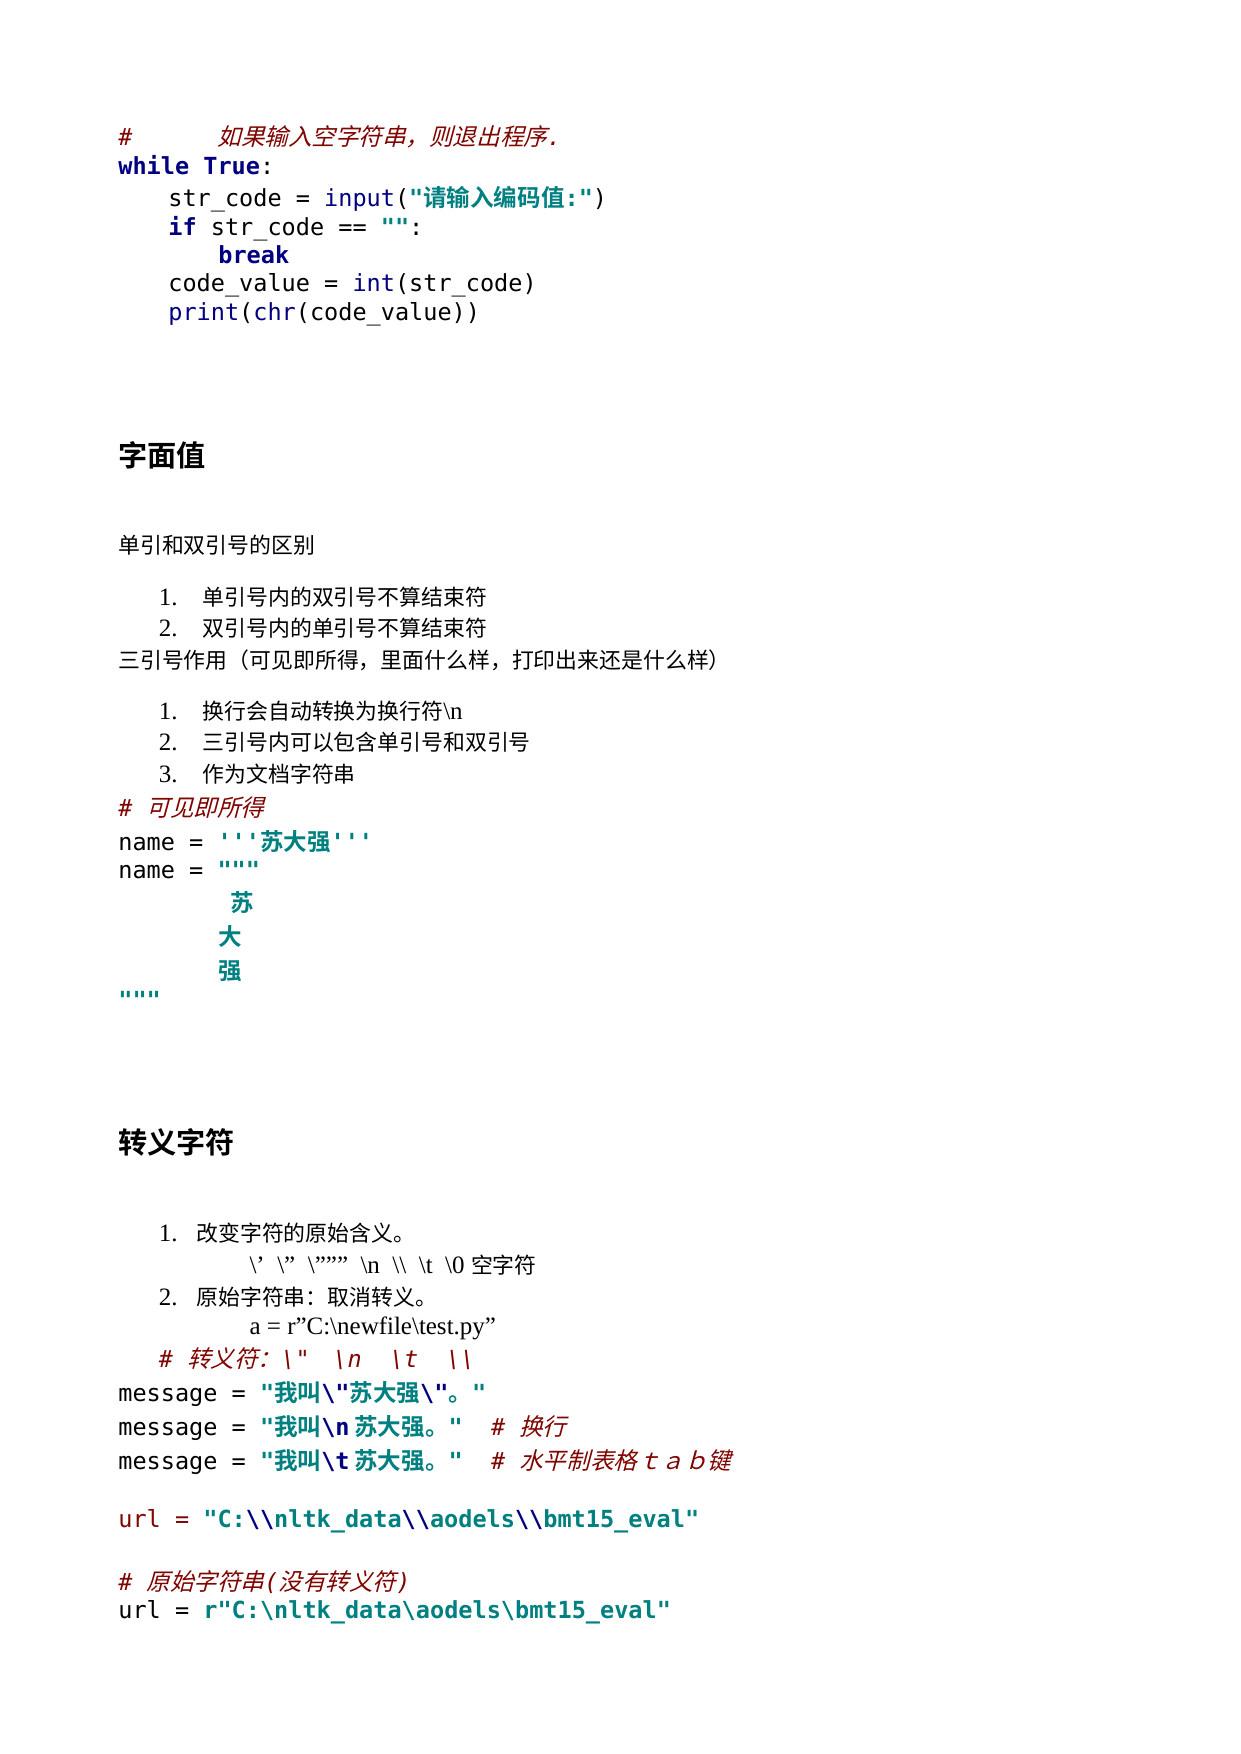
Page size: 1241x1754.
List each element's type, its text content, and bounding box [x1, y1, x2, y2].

text name = """ [118, 857, 1122, 884]
text 强 [118, 952, 1122, 986]
text 三引号作用（可见即所得，里面什么样，打印出来还是什么样） [118, 643, 1122, 674]
text \’ \” \””” \n \\ \t \0 空字符 [206, 1248, 1122, 1279]
text message = "我叫\"苏大强\"。" [118, 1374, 1122, 1408]
subtitle 字面值 [118, 432, 1122, 475]
text break [118, 242, 1122, 270]
text message = "我叫\n苏大强。" # 换行 [118, 1408, 1122, 1442]
text # 如果输入空字符串，则退出程序. [118, 118, 1122, 152]
text a = r”C:\newfile\test.py” [118, 1311, 1122, 1340]
list 改变字符的原始含义。 [159, 1216, 1122, 1248]
list 作为文档字符串 [159, 757, 1122, 789]
text code_value = int(str_code) [118, 270, 1122, 298]
text 大 [118, 918, 1122, 952]
text 单引和双引号的区别 [118, 528, 1122, 560]
text message = "我叫\t苏大强。" # 水平制表格ｔａｂ键 [118, 1442, 1122, 1476]
text str_code = input("请输入编码值:") [118, 179, 1122, 214]
list 换行会自动转换为换行符\n [159, 694, 1122, 725]
text url = "C:\\nltk_data\\aodels\\bmt15_eval" [118, 1506, 1122, 1533]
text 苏 [118, 884, 1122, 918]
text # 可见即所得 [118, 789, 1122, 823]
text name = '''苏大强''' [118, 823, 1122, 857]
list 单引号内的双引号不算结束符 [159, 579, 1122, 611]
text if str_code == "": [118, 214, 1122, 242]
list 双引号内的单引号不算结束符 [159, 611, 1122, 643]
text # 原始字符串(没有转义符) [118, 1563, 1122, 1597]
text """ [118, 986, 1122, 1014]
text print(chr(code_value)) [118, 298, 1122, 326]
subtitle 转义字符 [118, 1120, 1122, 1162]
text while True: [118, 152, 1122, 179]
list 三引号内可以包含单引号和双引号 [159, 725, 1122, 757]
text url = r"C:\nltk_data\aodels\bmt15_eval" [118, 1597, 1122, 1624]
list 原始字符串：取消转义。 [159, 1279, 1122, 1311]
text # 转义符：\" \n \t \\ [118, 1340, 1122, 1374]
